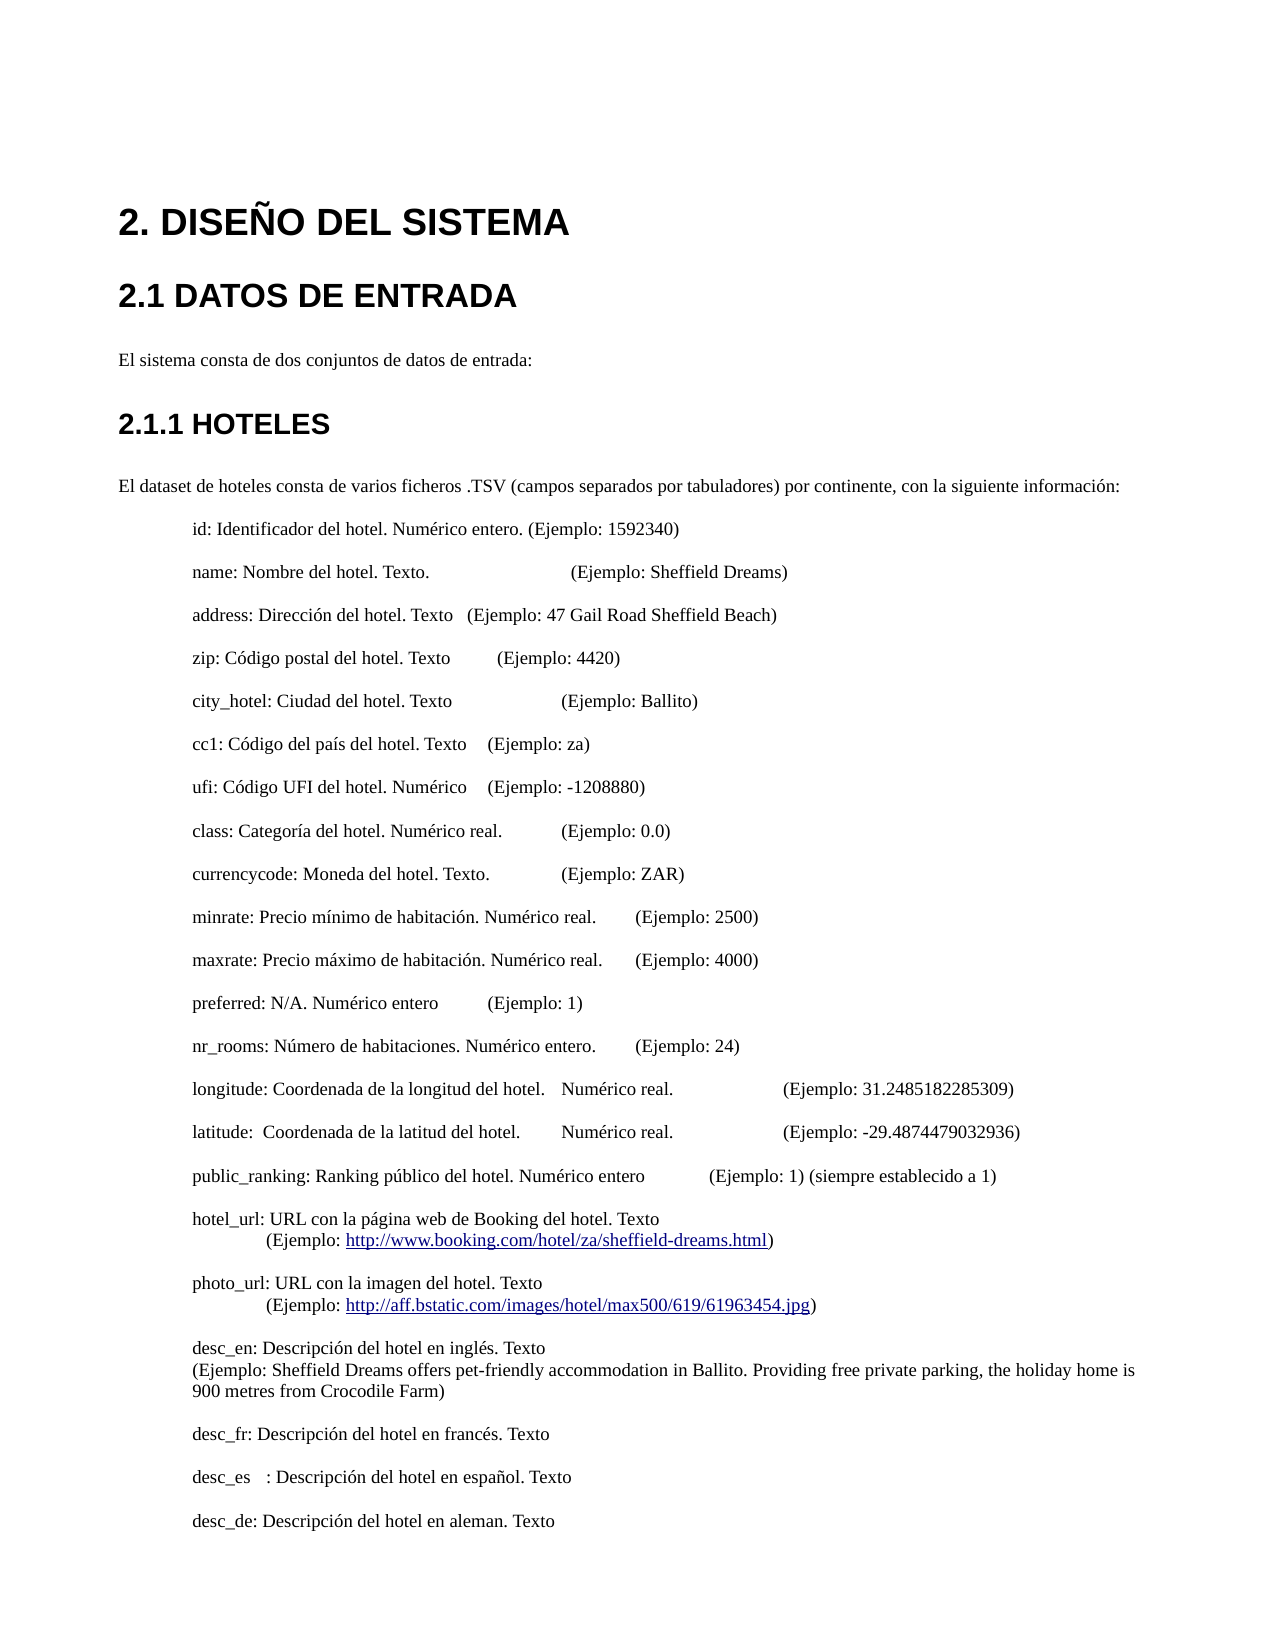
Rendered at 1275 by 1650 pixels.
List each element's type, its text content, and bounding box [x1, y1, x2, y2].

text desc_de: Descripción del hotel en aleman. Texto [118, 1509, 1157, 1531]
text cc1: Código del país del hotel. Texto (Ejemplo: za) [118, 733, 1157, 755]
text (Ejemplo: http://www.booking.com/hotel/za/sheffield-dreams.html) [118, 1229, 1157, 1251]
text latitude: Coordenada de la latitud del hotel. Numérico real. (Ejemplo: -29.4874479032936) [118, 1121, 1157, 1143]
text address: Dirección del hotel. Texto (Ejemplo: 47 Gail Road Sheffield Beach) [118, 604, 1157, 625]
text city_hotel: Ciudad del hotel. Texto (Ejemplo: Ballito) [118, 690, 1157, 712]
subtitle 2.1 DATOS DE ENTRADA [118, 276, 1157, 315]
text longitude: Coordenada de la longitud del hotel. Numérico real. (Ejemplo: 31.2485182285309) [118, 1078, 1157, 1100]
text photo_url: URL con la imagen del hotel. Texto [118, 1272, 1157, 1294]
text name: Nombre del hotel. Texto. (Ejemplo: Sheffield Dreams) [118, 561, 1157, 582]
text preferred: N/A. Numérico entero (Ejemplo: 1) [118, 992, 1157, 1013]
text nr_rooms: Número de habitaciones. Numérico entero. (Ejemplo: 24) [118, 1035, 1157, 1057]
text desc_en: Descripción del hotel en inglés. Texto [118, 1337, 1157, 1358]
subtitle 2. DISEÑO DEL SISTEMA [118, 199, 1157, 243]
text currencycode: Moneda del hotel. Texto. (Ejemplo: ZAR) [118, 863, 1157, 884]
text zip: Código postal del hotel. Texto (Ejemplo: 4420) [118, 647, 1157, 668]
text id: Identificador del hotel. Numérico entero. (Ejemplo: 1592340) [118, 518, 1157, 539]
subtitle 2.1.1 HOTELES [118, 407, 1157, 440]
text ufi: Código UFI del hotel. Numérico (Ejemplo: -1208880) [118, 776, 1157, 798]
text maxrate: Precio máximo de habitación. Numérico real. (Ejemplo: 4000) [118, 949, 1157, 970]
text minrate: Precio mínimo de habitación. Numérico real. (Ejemplo: 2500) [118, 906, 1157, 927]
text El dataset de hoteles consta de varios ficheros .TSV (campos separados por tabuladores) por continente, con la siguiente información: [118, 474, 1157, 496]
text desc_fr: Descripción del hotel en francés. Texto [118, 1423, 1157, 1445]
text public_ranking: Ranking público del hotel. Numérico entero (Ejemplo: 1) (siempre establecido a 1) [118, 1164, 1157, 1186]
text desc_es : Descripción del hotel en español. Texto [118, 1466, 1157, 1488]
text (Ejemplo: http://aff.bstatic.com/images/hotel/max500/619/61963454.jpg) [118, 1294, 1157, 1315]
text (Ejemplo: Sheffield Dreams offers pet-friendly accommodation in Ballito. Providing free private parking, the holiday home is 900 metres from Crocodile Farm) [118, 1358, 1157, 1402]
text hotel_url: URL con la página web de Booking del hotel. Texto [118, 1208, 1157, 1229]
text El sistema consta de dos conjuntos de datos de entrada: [118, 349, 1157, 371]
text class: Categoría del hotel. Numérico real. (Ejemplo: 0.0) [118, 819, 1157, 841]
